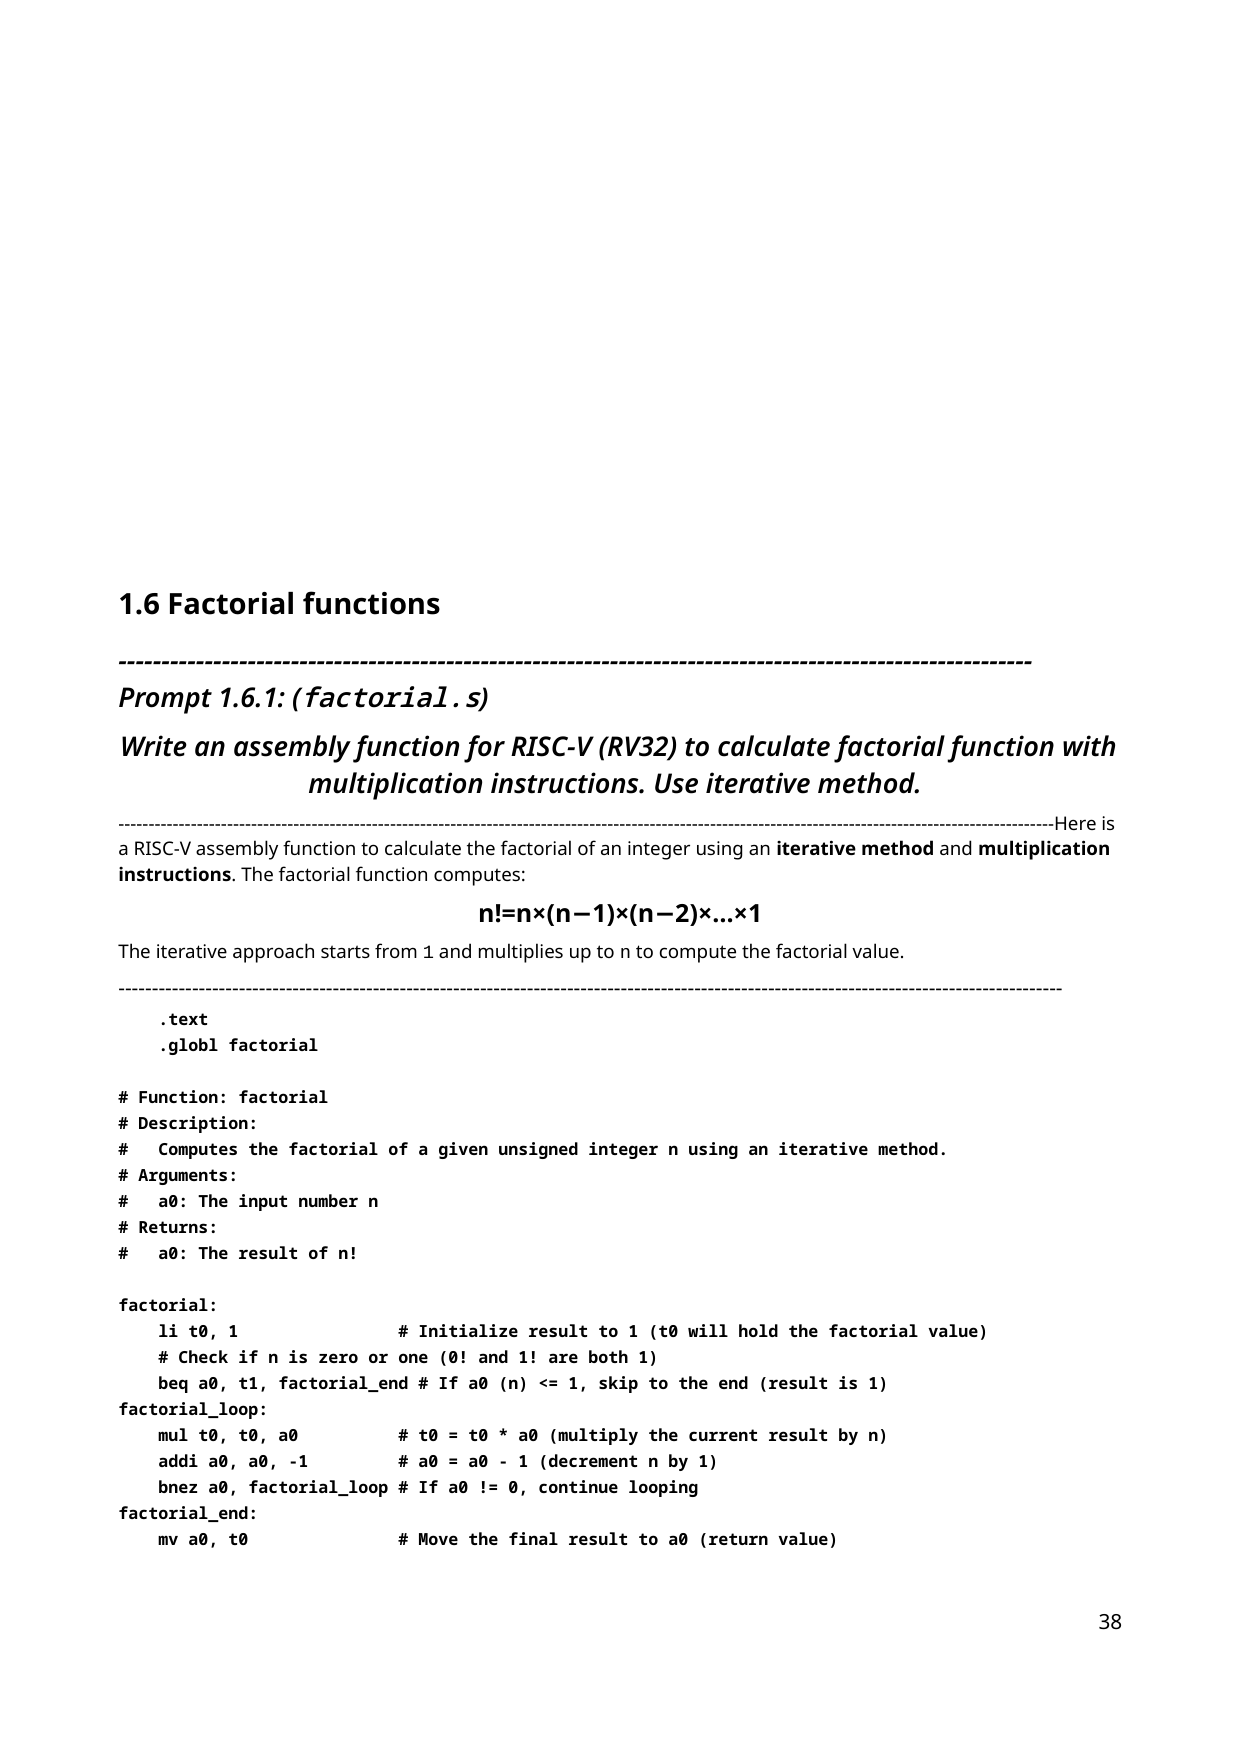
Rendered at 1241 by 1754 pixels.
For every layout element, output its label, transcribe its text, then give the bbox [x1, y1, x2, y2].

text ----------------------------------------------------------------------------------------------------------Prompt 1.6.1: (factorial.s) [118, 642, 1122, 715]
text li t0, 1 # Initialize result to 1 (t0 will hold the factorial value) [118, 1320, 1122, 1342]
text --------------------------------------------------------------------------------------------------------------------------------------------- [118, 973, 1122, 1001]
text # Description: [118, 1111, 1122, 1134]
text -----------------------------------------------------------------------------------------------------------------------------------------------------------Here is a RISC-V assembly function to calculate the factorial of an integer using an iterative method and multiplication instructions. The factorial function computes: [118, 810, 1122, 886]
text # Arguments: [118, 1163, 1122, 1186]
text factorial: [118, 1294, 1122, 1316]
text # Check if n is zero or one (0! and 1! are both 1) [118, 1346, 1122, 1368]
text The iterative approach starts from 1 and multiplies up to n to compute the factorial value. [118, 938, 1122, 964]
text # Computes the factorial of a given unsigned integer n using an iterative method. [118, 1137, 1122, 1160]
text .text [118, 1007, 1122, 1030]
text # Function: factorial [118, 1085, 1122, 1108]
subtitle 1.6 Factorial functions [118, 583, 1122, 623]
text # a0: The result of n! [118, 1242, 1122, 1264]
text mv a0, t0 # Move the final result to a0 (return value) [118, 1528, 1122, 1551]
text beq a0, t1, factorial_end # If a0 (n) <= 1, skip to the end (result is 1) [118, 1372, 1122, 1394]
text addi a0, a0, -1 # a0 = a0 - 1 (decrement n by 1) [118, 1450, 1122, 1473]
text n!=n×(n−1)×(n−2)×…×1 [118, 895, 1122, 929]
text mul t0, t0, a0 # t0 = t0 * a0 (multiply the current result by n) [118, 1424, 1122, 1447]
text .globl factorial [118, 1033, 1122, 1056]
text factorial_loop: [118, 1398, 1122, 1421]
text # a0: The input number n [118, 1189, 1122, 1212]
text factorial_end: [118, 1502, 1122, 1525]
text Write an assembly function for RISC-V (RV32) to calculate factorial function with multiplication instructions. Use iterative method. [118, 727, 1122, 801]
text # Returns: [118, 1216, 1122, 1238]
text bnez a0, factorial_loop # If a0 != 0, continue looping [118, 1476, 1122, 1499]
